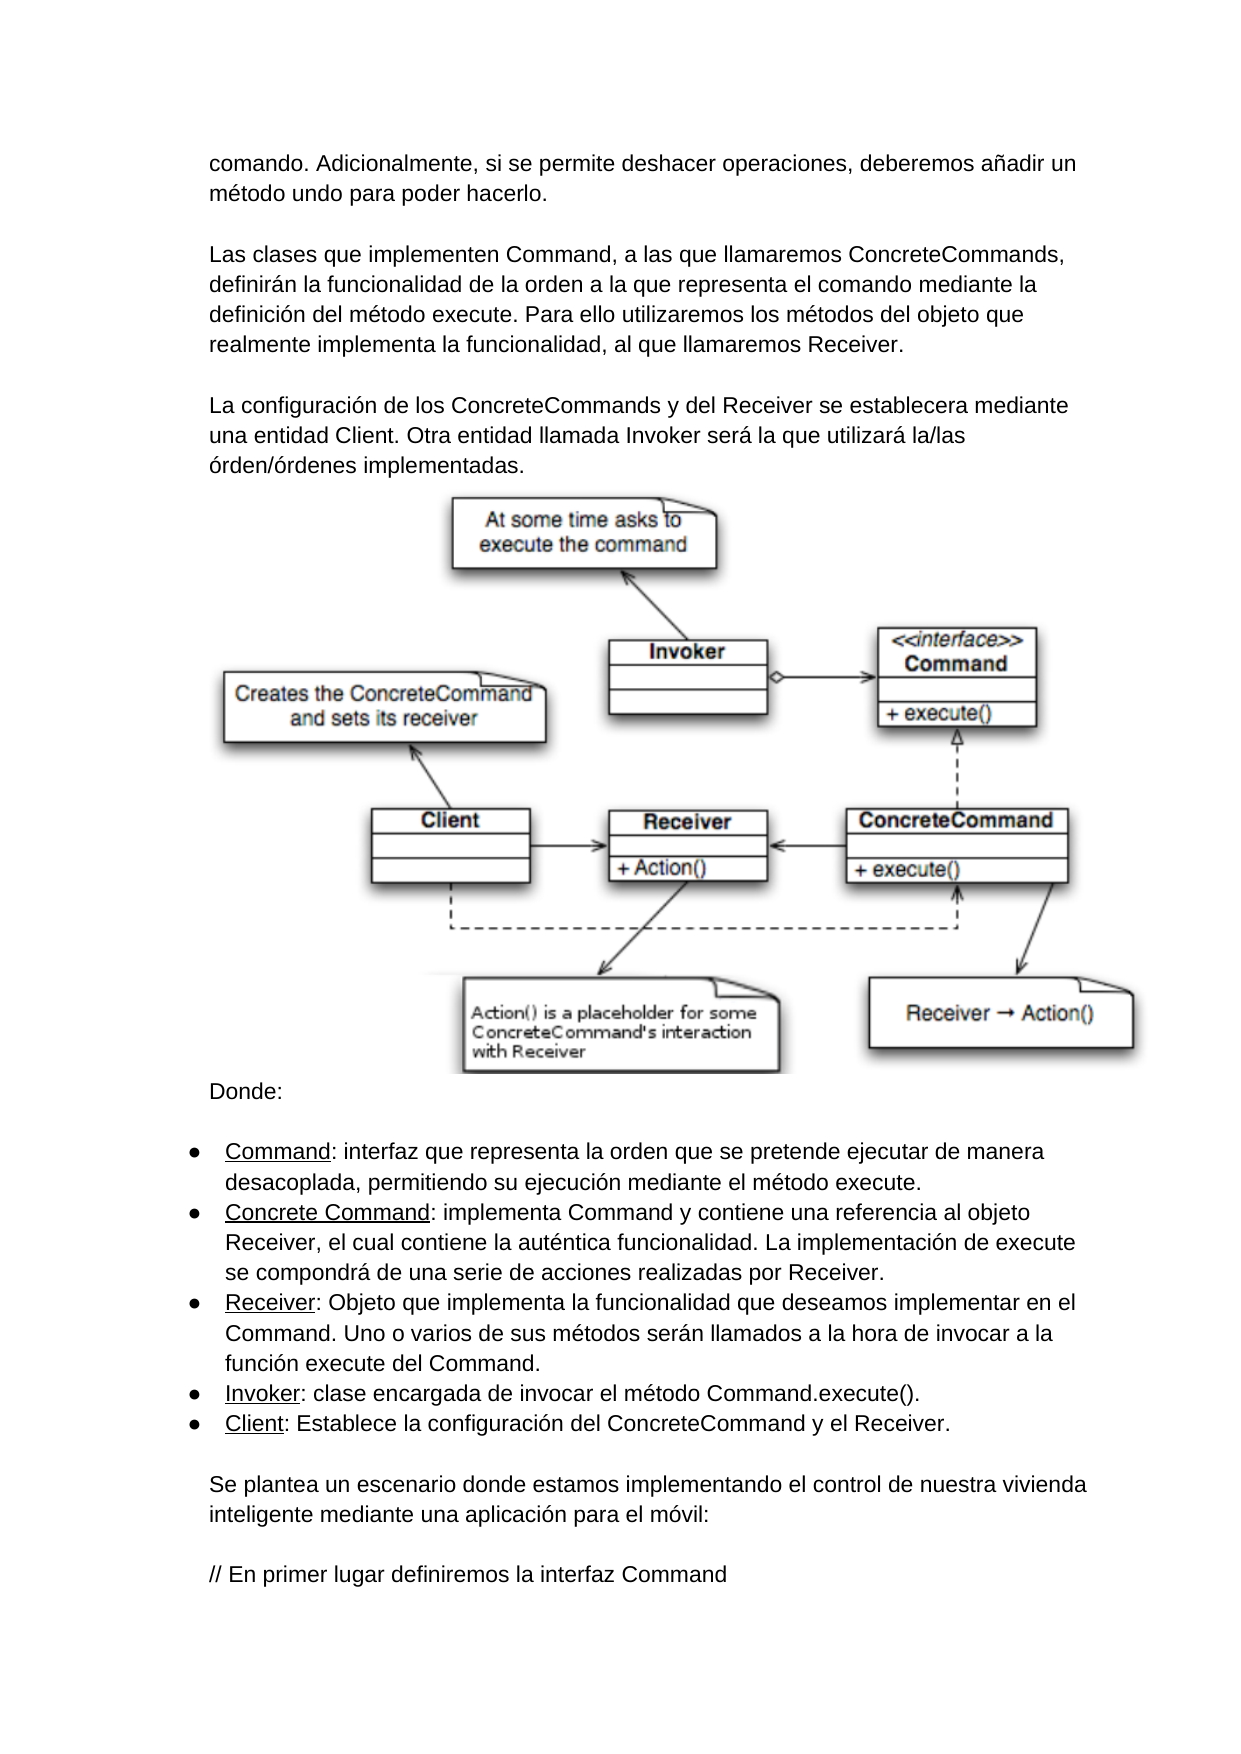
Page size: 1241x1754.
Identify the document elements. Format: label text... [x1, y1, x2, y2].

text comando. Adicionalmente, si se permite deshacer operaciones, deberemos añadir un método undo para poder hacerlo. [209, 150, 1090, 207]
list Concrete Command: implementa Command y contiene una referencia al objeto Receiver, el cual contiene la auténtica funcionalidad. La implementación de execute se compondrá de una serie de acciones realizadas por Receiver. [187, 1199, 1090, 1285]
picture [208, 482, 1150, 1074]
list Receiver: Objeto que implementa la funcionalidad que deseamos implementar en el Command. Uno o varios de sus métodos serán llamados a la hora de invocar a la función execute del Command. [187, 1289, 1090, 1376]
text Donde: [209, 1078, 1090, 1104]
text // En primer lugar definiremos la interfaz Command [209, 1561, 1090, 1587]
text La configuración de los ConcreteCommands y del Receiver se establecera mediante una entidad Client. Otra entidad llamada Invoker será la que utilizará la/las órden/órdenes implementadas. [209, 392, 1090, 478]
text Las clases que implementen Command, a las que llamaremos ConcreteCommands, definirán la funcionalidad de la orden a la que representa el comando mediante la definición del método execute. Para ello utilizaremos los métodos del objeto que realmente implementa la funcionalidad, al que llamaremos Receiver. [209, 241, 1090, 358]
list Invoker: clase encargada de invocar el método Command.execute(). [187, 1380, 1090, 1406]
text Se plantea un escenario donde estamos implementando el control de nuestra vivienda inteligente mediante una aplicación para el móvil: [209, 1471, 1090, 1527]
list Client: Establece la configuración del ConcreteCommand y el Receiver. [187, 1410, 1090, 1436]
list Command: interfaz que representa la orden que se pretende ejecutar de manera desacoplada, permitiendo su ejecución mediante el método execute. [187, 1138, 1090, 1195]
